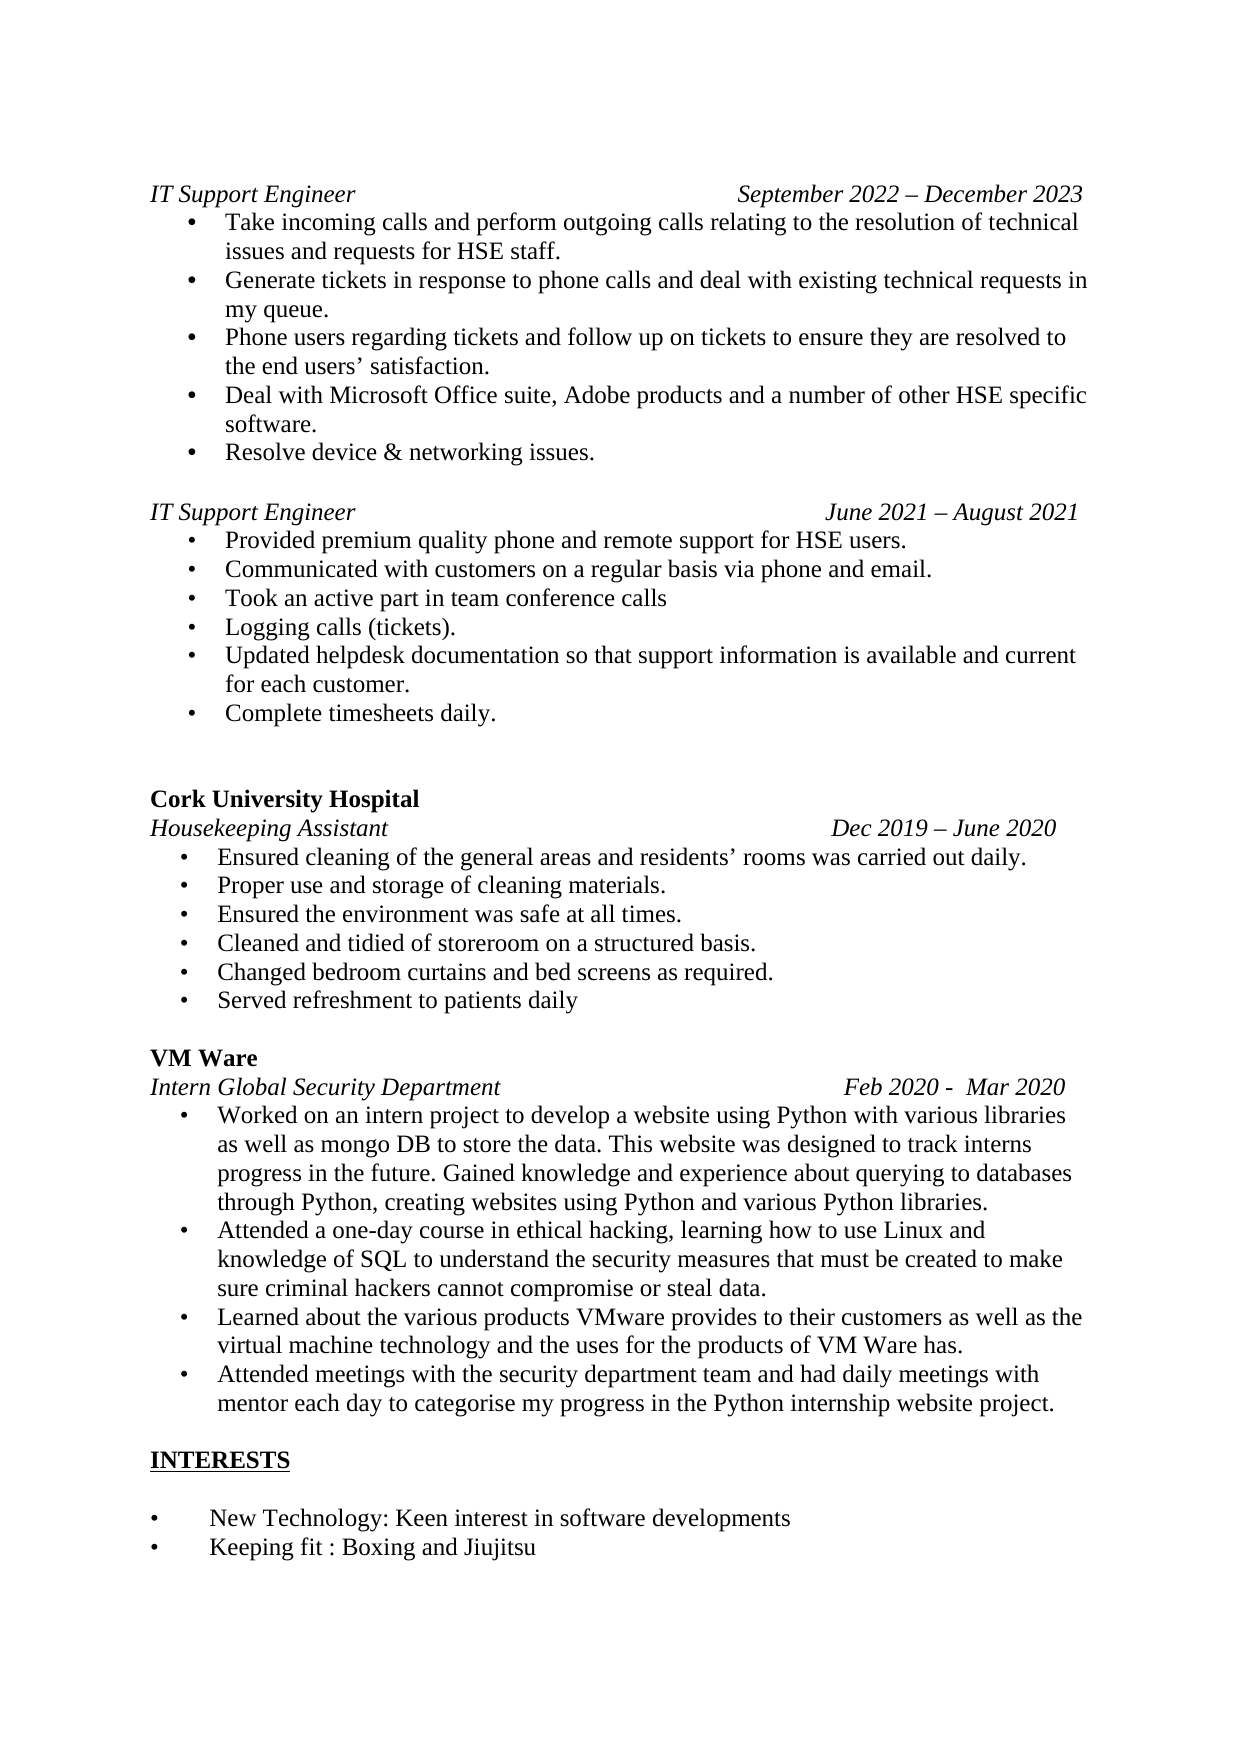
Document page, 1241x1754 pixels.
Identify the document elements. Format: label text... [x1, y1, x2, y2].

text Housekeeping Assistant Dec 2019 – June 2020 [150, 813, 1090, 842]
list Learned about the various products VMware provides to their customers as well as the virtual machine technology and the uses for the products of VM Ware has. [179, 1302, 1090, 1359]
text Cork University Hospital [150, 784, 1144, 813]
list Ensured cleaning of the general areas and residents’ rooms was carried out daily. [179, 842, 1090, 871]
list Updated helpdesk documentation so that support information is available and current for each customer. [187, 641, 1090, 698]
list New Technology: Keen interest in software developments [150, 1503, 1090, 1532]
list Ensured the environment was safe at all times. [179, 899, 1090, 928]
list Logging calls (tickets). [187, 612, 1090, 641]
list Proper use and storage of cleaning materials. [179, 871, 1090, 899]
text INTERESTS [150, 1446, 1090, 1474]
list Take incoming calls and perform outgoing calls relating to the resolution of technical issues and requests for HSE staff. [187, 207, 1090, 265]
list Generate tickets in response to phone calls and deal with existing technical requests in my queue. [187, 265, 1090, 322]
list Attended a one-day course in ethical hacking, learning how to use Linux and knowledge of SQL to understand the security measures that must be created to make sure criminal hackers cannot compromise or steal data. [179, 1216, 1090, 1302]
list Complete timesheets daily. [187, 698, 1090, 727]
list Keeping fit : Boxing and Jiujitsu [150, 1532, 1090, 1561]
list Changed bedroom curtains and bed screens as required. [179, 957, 1090, 986]
list Worked on an intern project to develop a website using Python with various libraries as well as mongo DB to store the data. This website was designed to track interns progress in the future. Gained knowledge and experience about querying to databases through Python, creating websites using Python and various Python libraries. [179, 1101, 1090, 1216]
text Intern Global Security Department Feb 2020 - Mar 2020 [150, 1072, 1090, 1101]
list Resolve device & networking issues. [187, 437, 1090, 466]
list Served refreshment to patients daily [179, 986, 1090, 1014]
text VM Ware [150, 1043, 1090, 1072]
list Communicated with customers on a regular basis via phone and email. [187, 554, 1090, 583]
text IT Support Engineer September 2022 – December 2023 [150, 179, 1090, 207]
list Attended meetings with the security department team and had daily meetings with mentor each day to categorise my progress in the Python internship website project. [179, 1359, 1090, 1417]
list Provided premium quality phone and remote support for HSE users. [187, 526, 1090, 554]
list Took an active part in team conference calls [187, 583, 1090, 612]
text IT Support Engineer June 2021 – August 2021 [150, 497, 1090, 526]
list Cleaned and tidied of storeroom on a structured basis. [179, 928, 1090, 957]
list Phone users regarding tickets and follow up on tickets to ensure they are resolved to the end users’ satisfaction. [187, 322, 1090, 380]
list Deal with Microsoft Office suite, Adobe products and a number of other HSE specific software. [187, 380, 1090, 437]
